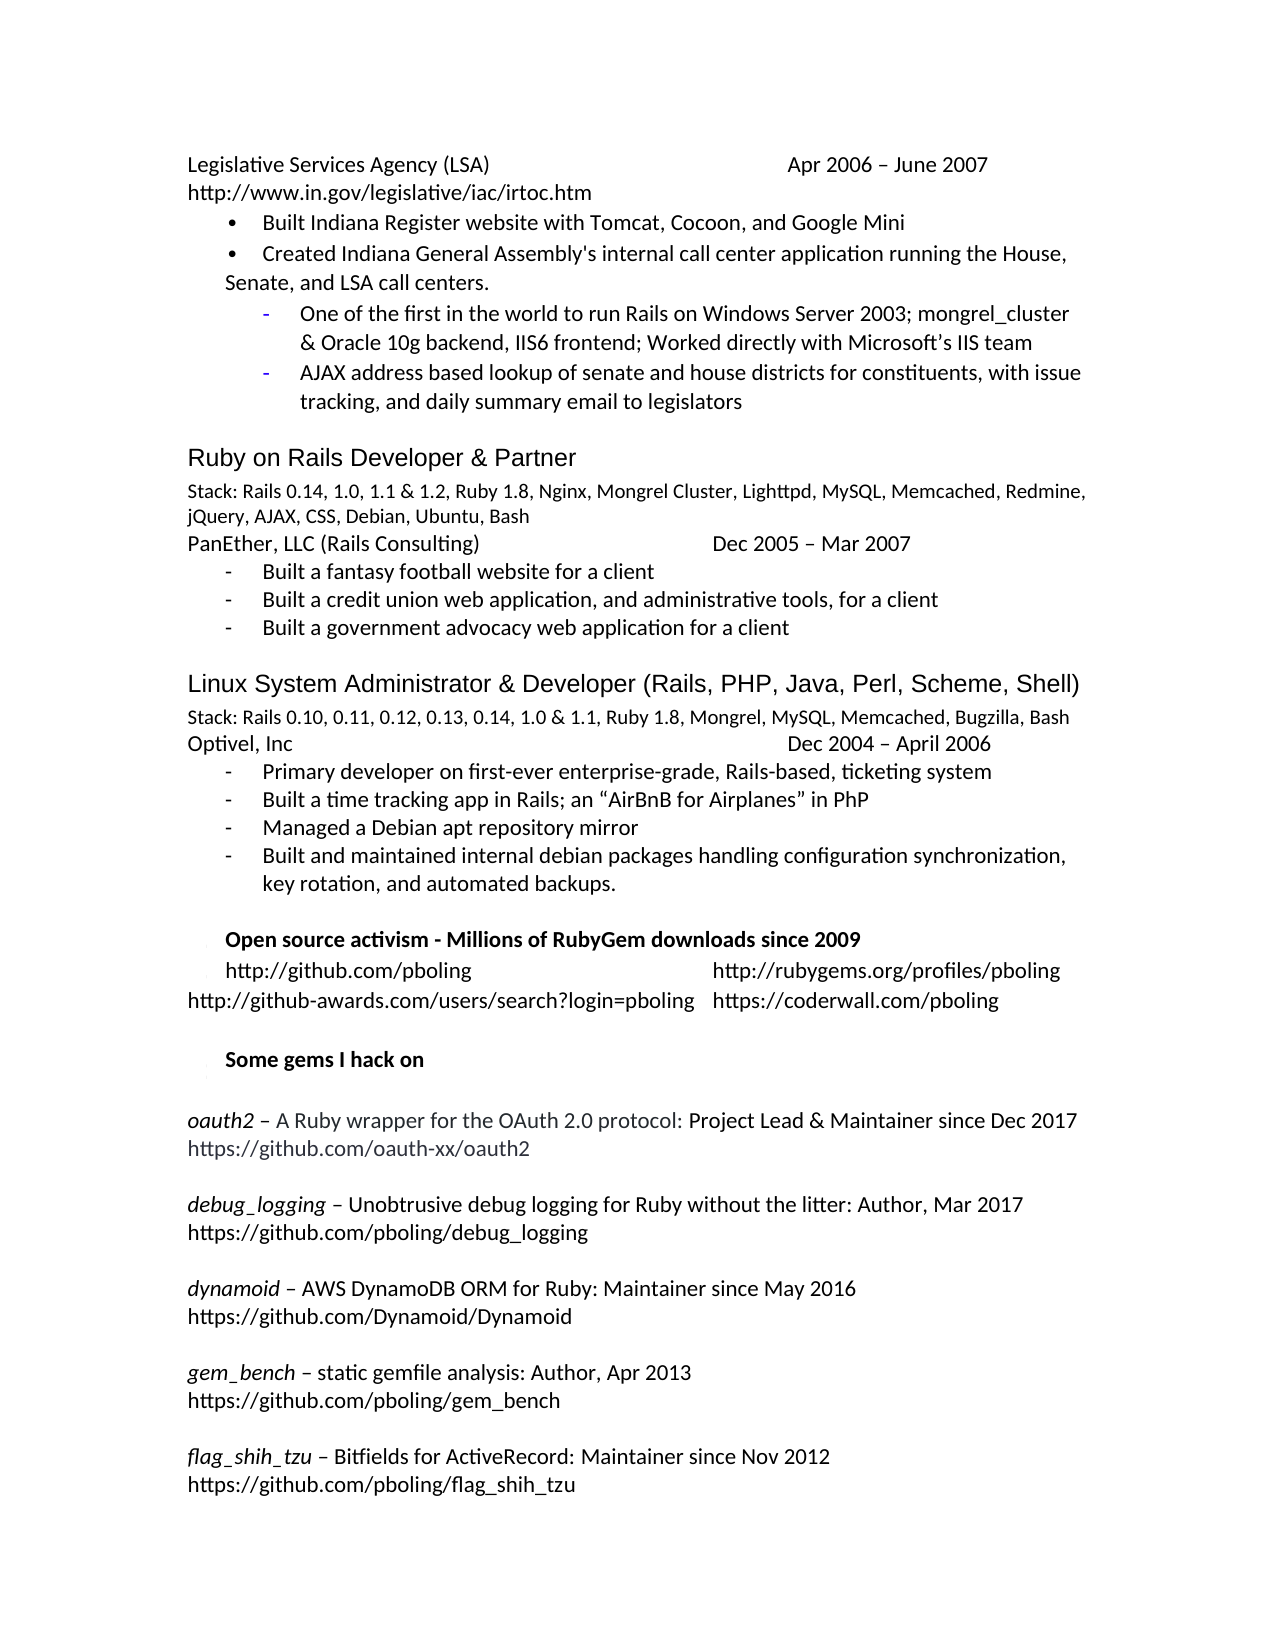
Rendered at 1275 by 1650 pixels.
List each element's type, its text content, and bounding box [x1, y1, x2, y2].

list Created Indiana General Assembly's internal call center application running the House, Senate, and LSA call centers. [225, 237, 1087, 297]
text debug_logging – Unobtrusive debug logging for Ruby without the litter: Author, Mar 2017 [187, 1190, 1087, 1218]
list Primary developer on first-ever enterprise-grade, Rails-based, ticketing system [225, 757, 1087, 786]
list One of the first in the world to run Rails on Windows Server 2003; mongrel_cluster & Oracle 10g backend, IIS6 frontend; Worked directly with Microsoft’s IIS team [262, 297, 1087, 356]
text gem_bench – static gemfile analysis: Author, Apr 2013 [187, 1358, 1087, 1386]
list Built and maintained internal debian packages handling configuration synchronization, key rotation, and automated backups. [225, 842, 1087, 898]
list Built a credit union web application, and administrative tools, for a client [225, 585, 1087, 613]
text Stack: Rails 0.10, 0.11, 0.12, 0.13, 0.14, 1.0 & 1.1, Ruby 1.8, Mongrel, MySQL, Memcached, Bugzilla, Bash [187, 704, 1087, 729]
list AJAX address based lookup of senate and house districts for constituents, with issue tracking, and daily summary email to legislators [262, 356, 1087, 415]
text flag_shih_tzu – Bitfields for ActiveRecord: Maintainer since Nov 2012 [187, 1442, 1087, 1471]
subtitle Ruby on Rails Developer & Partner [187, 443, 1087, 472]
list Built a government advocacy web application for a client [225, 613, 1087, 641]
text https://github.com/pboling/gem_bench [187, 1386, 1087, 1414]
text Open source activism - Millions of RubyGem downloads since 2009 [187, 926, 1087, 956]
text oauth2 – A Ruby wrapper for the OAuth 2.0 protocol: Project Lead & Maintainer since Dec 2017 [187, 1106, 1087, 1134]
list Built a fantasy football website for a client [225, 557, 1087, 585]
text http://github.com/pboling http://rubygems.org/profiles/pboling [187, 956, 1087, 987]
text https://github.com/oauth-xx/oauth2 [187, 1134, 1087, 1162]
list Managed a Debian apt repository mirror [225, 813, 1087, 842]
text http://www.in.gov/legislative/iac/irtoc.htm [187, 178, 1087, 206]
text PanEther, LLC (Rails Consulting) Dec 2005 – Mar 2007 [187, 529, 1087, 557]
text Legislative Services Agency (LSA) Apr 2006 – June 2007 [187, 150, 1087, 178]
text dynamoid – AWS DynamoDB ORM for Ruby: Maintainer since May 2016 [187, 1274, 1087, 1302]
list Built a time tracking app in Rails; an “AirBnB for Airplanes” in PhP [225, 786, 1087, 813]
text Optivel, Inc Dec 2004 – April 2006 [187, 729, 1087, 757]
text https://github.com/pboling/flag_shih_tzu [187, 1471, 1087, 1498]
text http://github-awards.com/users/search?login=pboling https://coderwall.com/pboling [187, 987, 1087, 1015]
list Built Indiana Register website with Tomcat, Cocoon, and Google Mini [225, 206, 1087, 237]
subtitle Linux System Administrator & Developer (Rails, PHP, Java, Perl, Scheme, Shell) [187, 669, 1087, 698]
text https://github.com/Dynamoid/Dynamoid [187, 1302, 1087, 1330]
text Some gems I hack on [187, 1045, 1087, 1076]
text Stack: Rails 0.14, 1.0, 1.1 & 1.2, Ruby 1.8, Nginx, Mongrel Cluster, Lighttpd, MySQL, Memcached, Redmine, jQuery, AJAX, CSS, Debian, Ubuntu, Bash [187, 478, 1087, 529]
text https://github.com/pboling/debug_logging [187, 1218, 1087, 1246]
